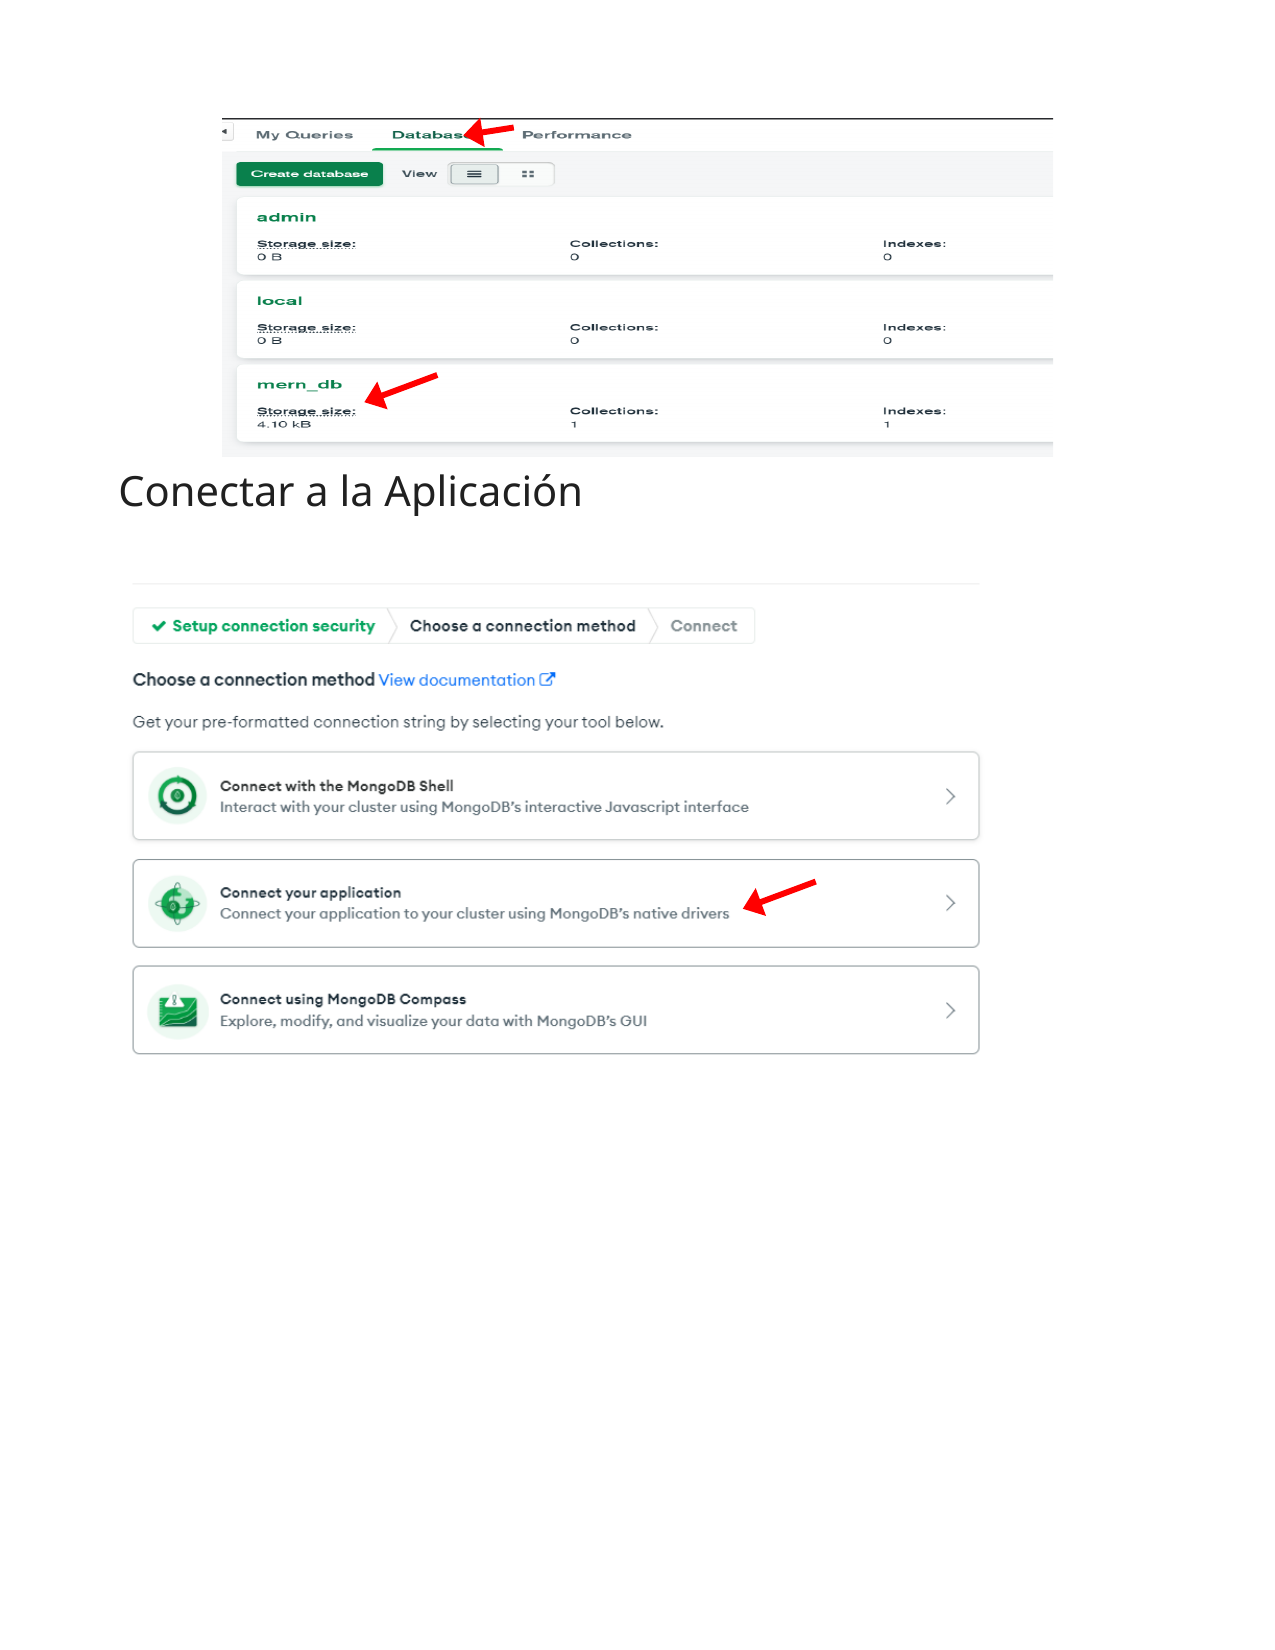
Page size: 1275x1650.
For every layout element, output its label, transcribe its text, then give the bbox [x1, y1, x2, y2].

picture [118, 575, 990, 1071]
text Conectar a la Aplicación [118, 462, 1157, 519]
picture [222, 118, 1054, 457]
